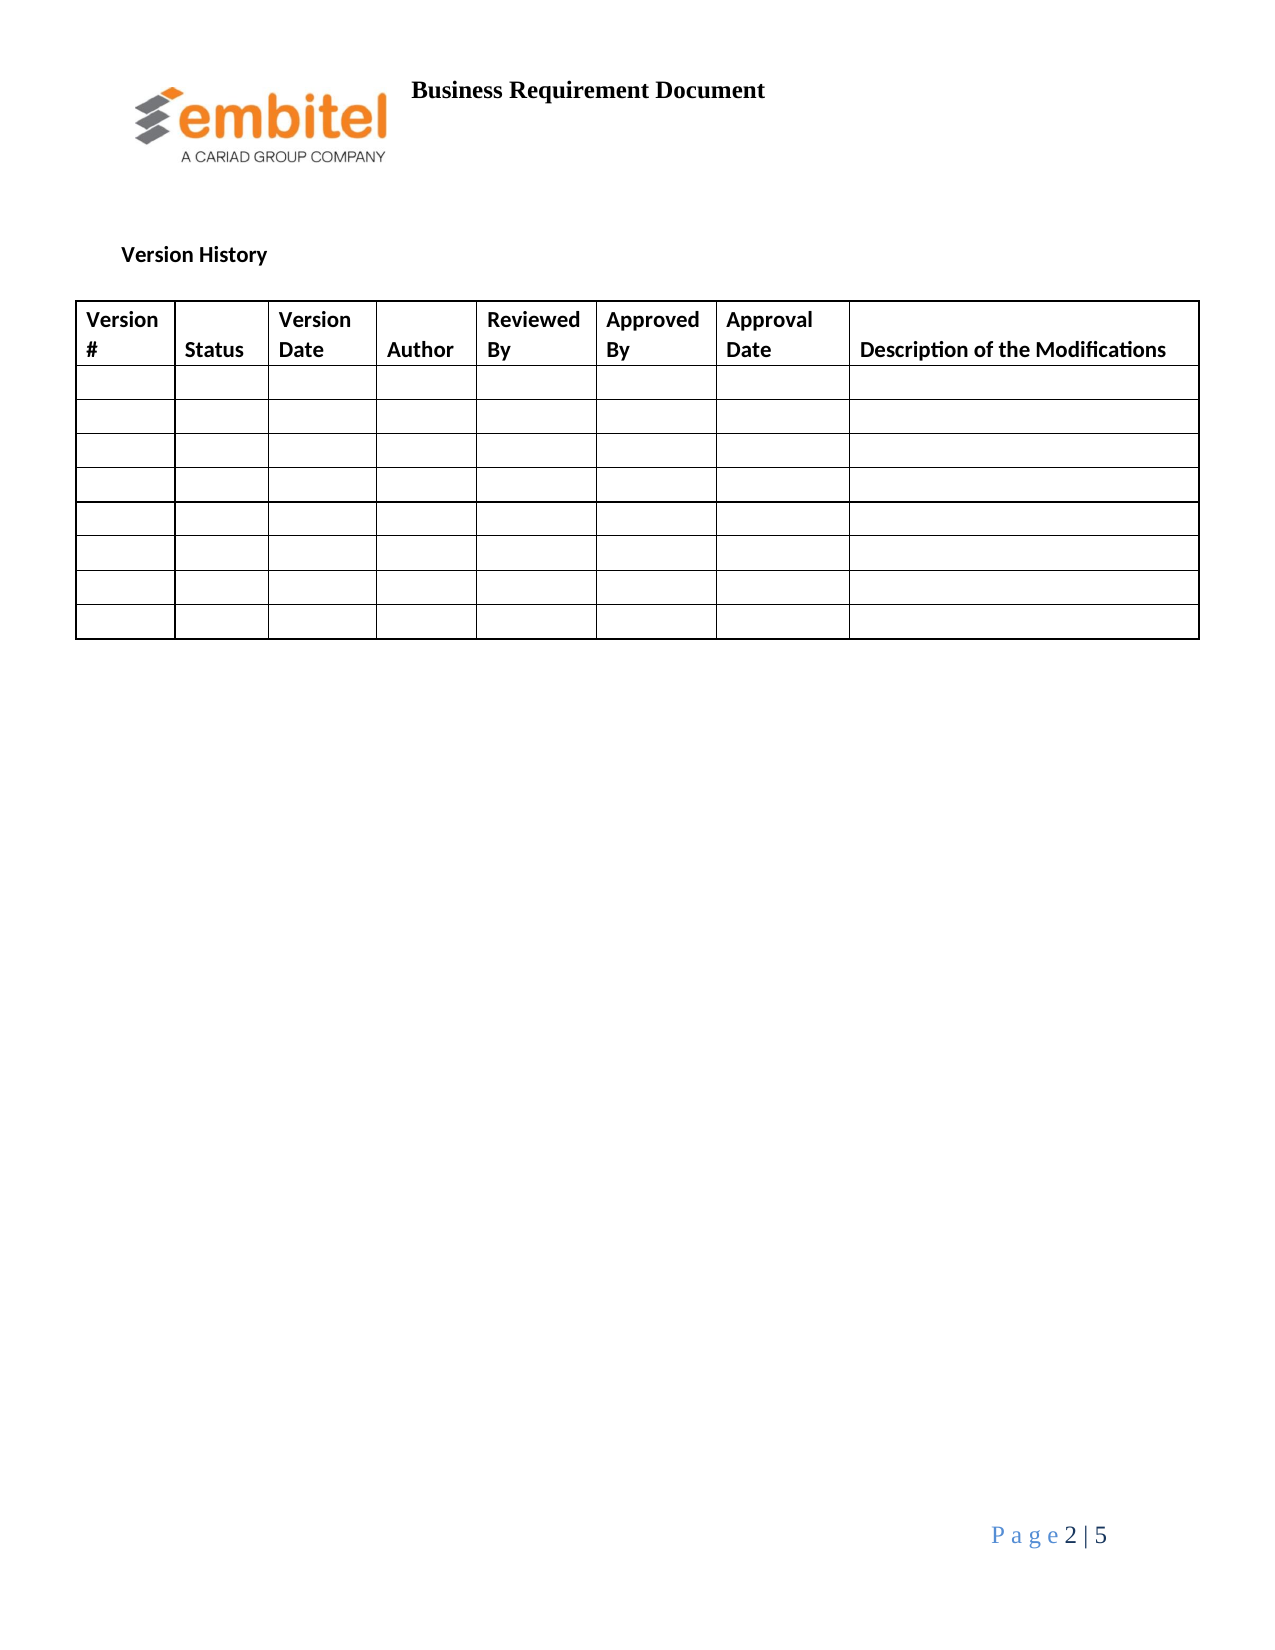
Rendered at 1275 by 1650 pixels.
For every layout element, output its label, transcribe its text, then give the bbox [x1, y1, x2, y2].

table_header Version # [77, 302, 174, 365]
table_cell [850, 503, 1198, 535]
table_cell [717, 434, 849, 467]
table_cell [176, 366, 268, 399]
table_cell [377, 605, 476, 638]
table_cell [597, 434, 716, 467]
table_cell [377, 536, 476, 569]
table_cell [717, 571, 849, 603]
table_cell [77, 468, 174, 501]
table_cell [850, 468, 1198, 501]
table_cell [597, 536, 716, 569]
table_cell [176, 434, 268, 467]
table_cell [477, 536, 596, 569]
table_header Description of the Modifications [850, 302, 1198, 365]
table_cell [597, 503, 716, 535]
table_cell [477, 605, 596, 638]
table_cell [377, 434, 476, 467]
table_cell [269, 571, 376, 603]
table_cell [377, 503, 476, 535]
table_header Approved By [597, 302, 716, 365]
table_cell [77, 571, 174, 603]
table_cell [176, 468, 268, 501]
table_cell [269, 503, 376, 535]
table_cell [377, 400, 476, 433]
table_cell [717, 503, 849, 535]
table_cell [77, 400, 174, 433]
table_cell [77, 605, 174, 638]
picture [135, 87, 387, 163]
table_cell [77, 366, 174, 399]
table_cell [597, 468, 716, 501]
table_header Version Date [269, 302, 376, 365]
table_cell [77, 434, 174, 467]
table_cell [176, 571, 268, 603]
table_cell [477, 400, 596, 433]
table_cell [850, 366, 1198, 399]
table_cell [77, 503, 174, 535]
table_header Status [176, 302, 268, 365]
table_cell [269, 366, 376, 399]
table_cell [269, 536, 376, 569]
table_cell [269, 605, 376, 638]
table_cell [717, 366, 849, 399]
table_cell [176, 536, 268, 569]
table_cell [77, 536, 174, 569]
table_cell [377, 366, 476, 399]
table_cell [717, 536, 849, 569]
table_cell [477, 503, 596, 535]
table_cell [477, 366, 596, 399]
table_header Author [377, 302, 476, 365]
table_cell [717, 468, 849, 501]
table_cell [477, 434, 596, 467]
table_cell [477, 571, 596, 603]
table_cell [377, 468, 476, 501]
text Version History [121, 240, 1141, 268]
table_cell [477, 468, 596, 501]
table_cell [850, 571, 1198, 603]
table_cell [176, 605, 268, 638]
table_cell [850, 400, 1198, 433]
table_cell [717, 400, 849, 433]
table_cell [717, 605, 849, 638]
table_cell [850, 536, 1198, 569]
table_cell [269, 468, 376, 501]
table_cell [176, 503, 268, 535]
table_cell [176, 400, 268, 433]
table_cell [850, 434, 1198, 467]
table_cell [269, 434, 376, 467]
table_cell [377, 571, 476, 603]
table_cell [597, 400, 716, 433]
table_cell [597, 605, 716, 638]
table_header Approval Date [717, 302, 849, 365]
table_cell [597, 366, 716, 399]
table_header Reviewed By [477, 302, 596, 365]
table_cell [269, 400, 376, 433]
table_cell [597, 571, 716, 603]
table_cell [850, 605, 1198, 638]
